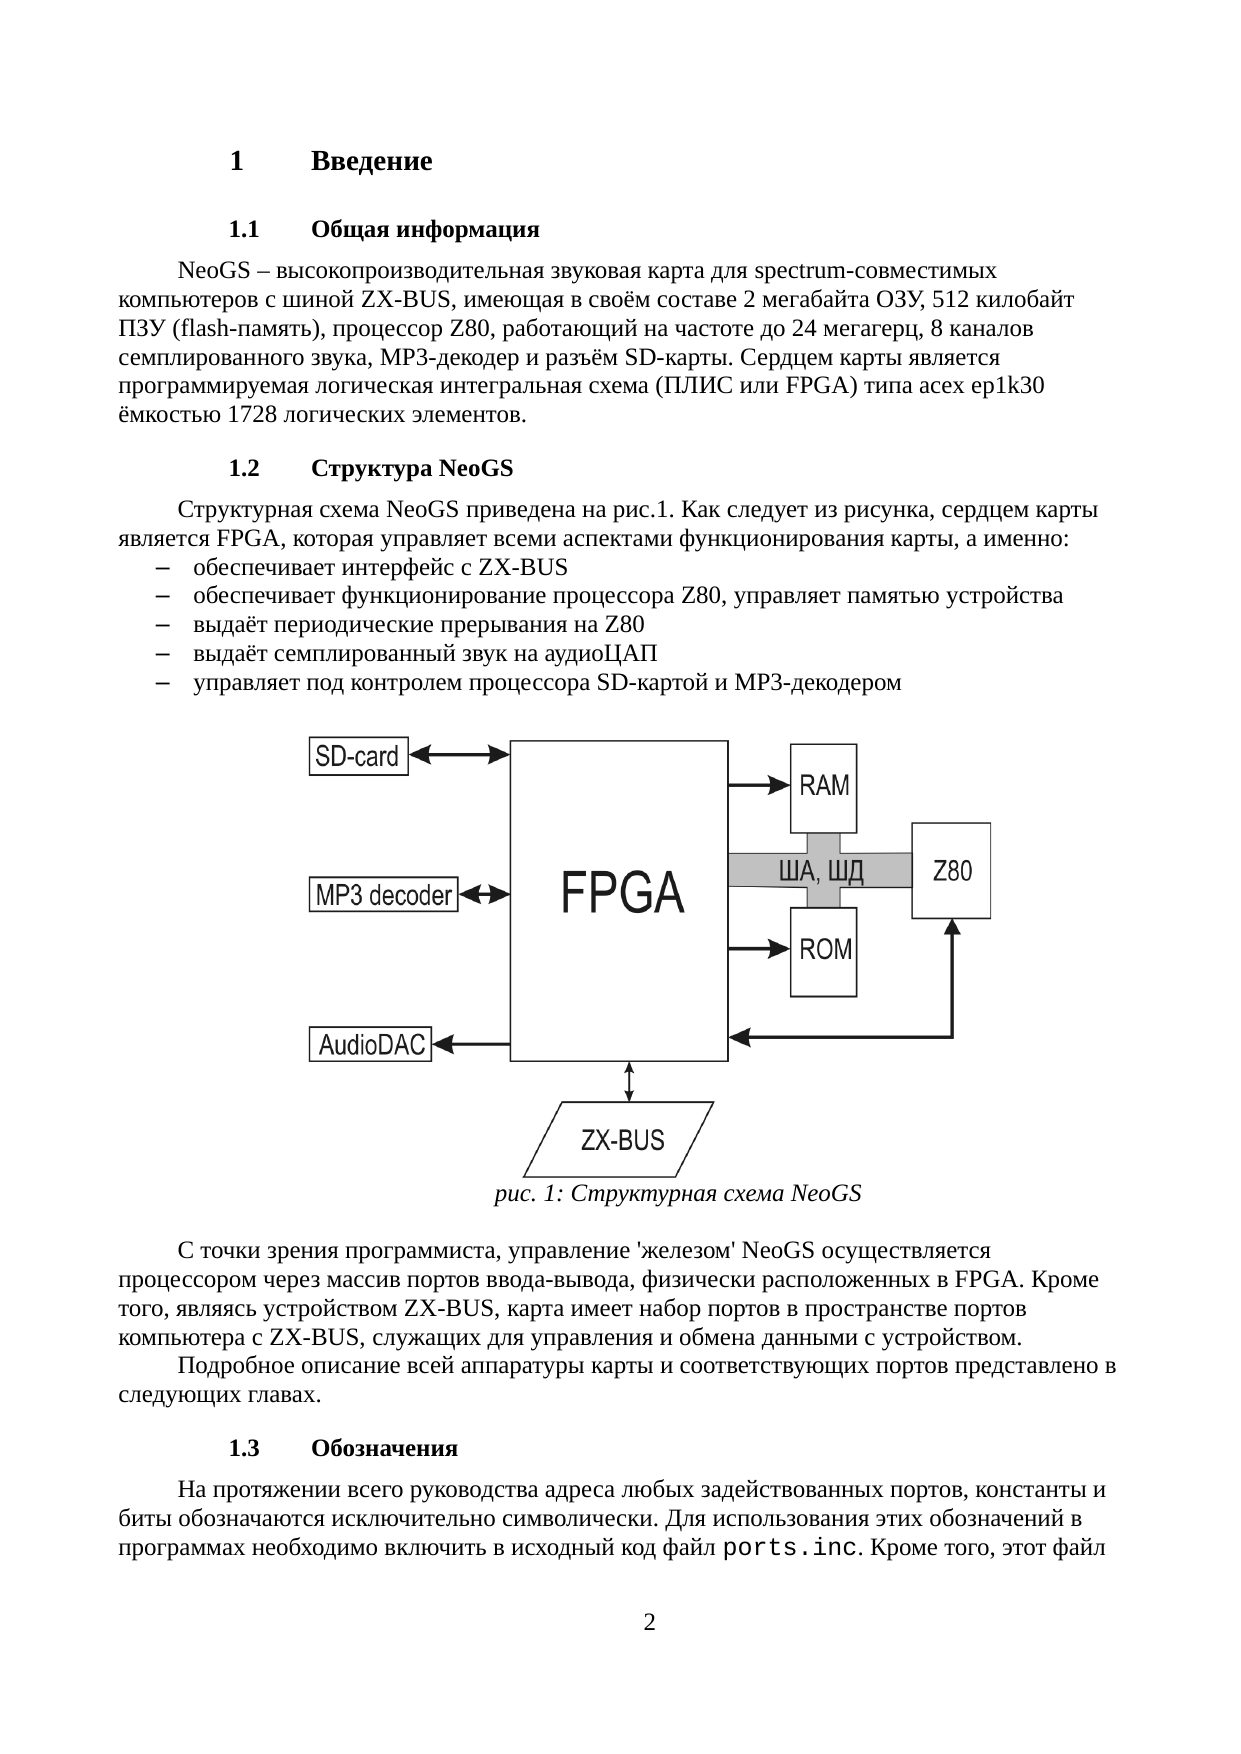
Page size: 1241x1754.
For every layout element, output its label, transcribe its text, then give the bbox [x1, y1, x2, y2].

subtitle Обозначения [163, 1433, 1122, 1462]
subtitle Введение [163, 143, 1122, 177]
list обеспечивает интерфейс с ZX-BUS [156, 552, 1122, 580]
subtitle Общая информация [163, 214, 1122, 243]
text NeoGS – высокопроизводительная звуковая карта для spectrum-совместимых компьютеров с шиной ZX-BUS, имеющая в своём составе 2 мегабайта ОЗУ, 512 килобайт ПЗУ (flash-память), процессор Z80, работающий на частоте до 24 мегагерц, 8 каналов семплированного звука, MP3-декодер и разъём SD-карты. Сердцем карты является программируемая логическая интегральная схема (ПЛИС или FPGA) типа acex ep1k30 ёмкостью 1728 логических элементов. [118, 255, 1122, 428]
text На протяжении всего руководства адреса любых задействованных портов, константы и биты обозначаются исключительно символически. Для использования этих обозначений в программах необходимо включить в исходный код файл ports.inc. Кроме того, этот файл [118, 1474, 1122, 1562]
list управляет под контролем процессора SD-картой и MP3-декодером [156, 667, 1122, 695]
picture [308, 736, 992, 1178]
text Подробное описание всей аппаратуры карты и соответствующих портов представлено в следующих главах. [118, 1350, 1122, 1408]
text С точки зрения программиста, управление 'железом' NeoGS осуществляется процессором через массив портов ввода-вывода, физически расположенных в FPGA. Кроме того, являясь устройством ZX-BUS, карта имеет набор портов в пространстве портов компьютера с ZX-BUS, служащих для управления и обмена данными с устройством. [118, 1235, 1122, 1350]
list обеспечивает функционирование процессора Z80, управляет памятью устройства [156, 580, 1122, 609]
list выдаёт семплированный звук на аудиоЦАП [156, 638, 1122, 667]
text рис. 1: Структурная схема NeoGS [308, 1178, 991, 1207]
list выдаёт периодические прерывания на Z80 [156, 609, 1122, 638]
subtitle Структура NeoGS [163, 453, 1122, 482]
text Структурная схема NeoGS приведена на рис.1. Как следует из рисунка, сердцем карты является FPGA, которая управляет всеми аспектами функционирования карты, а именно: [118, 494, 1122, 552]
